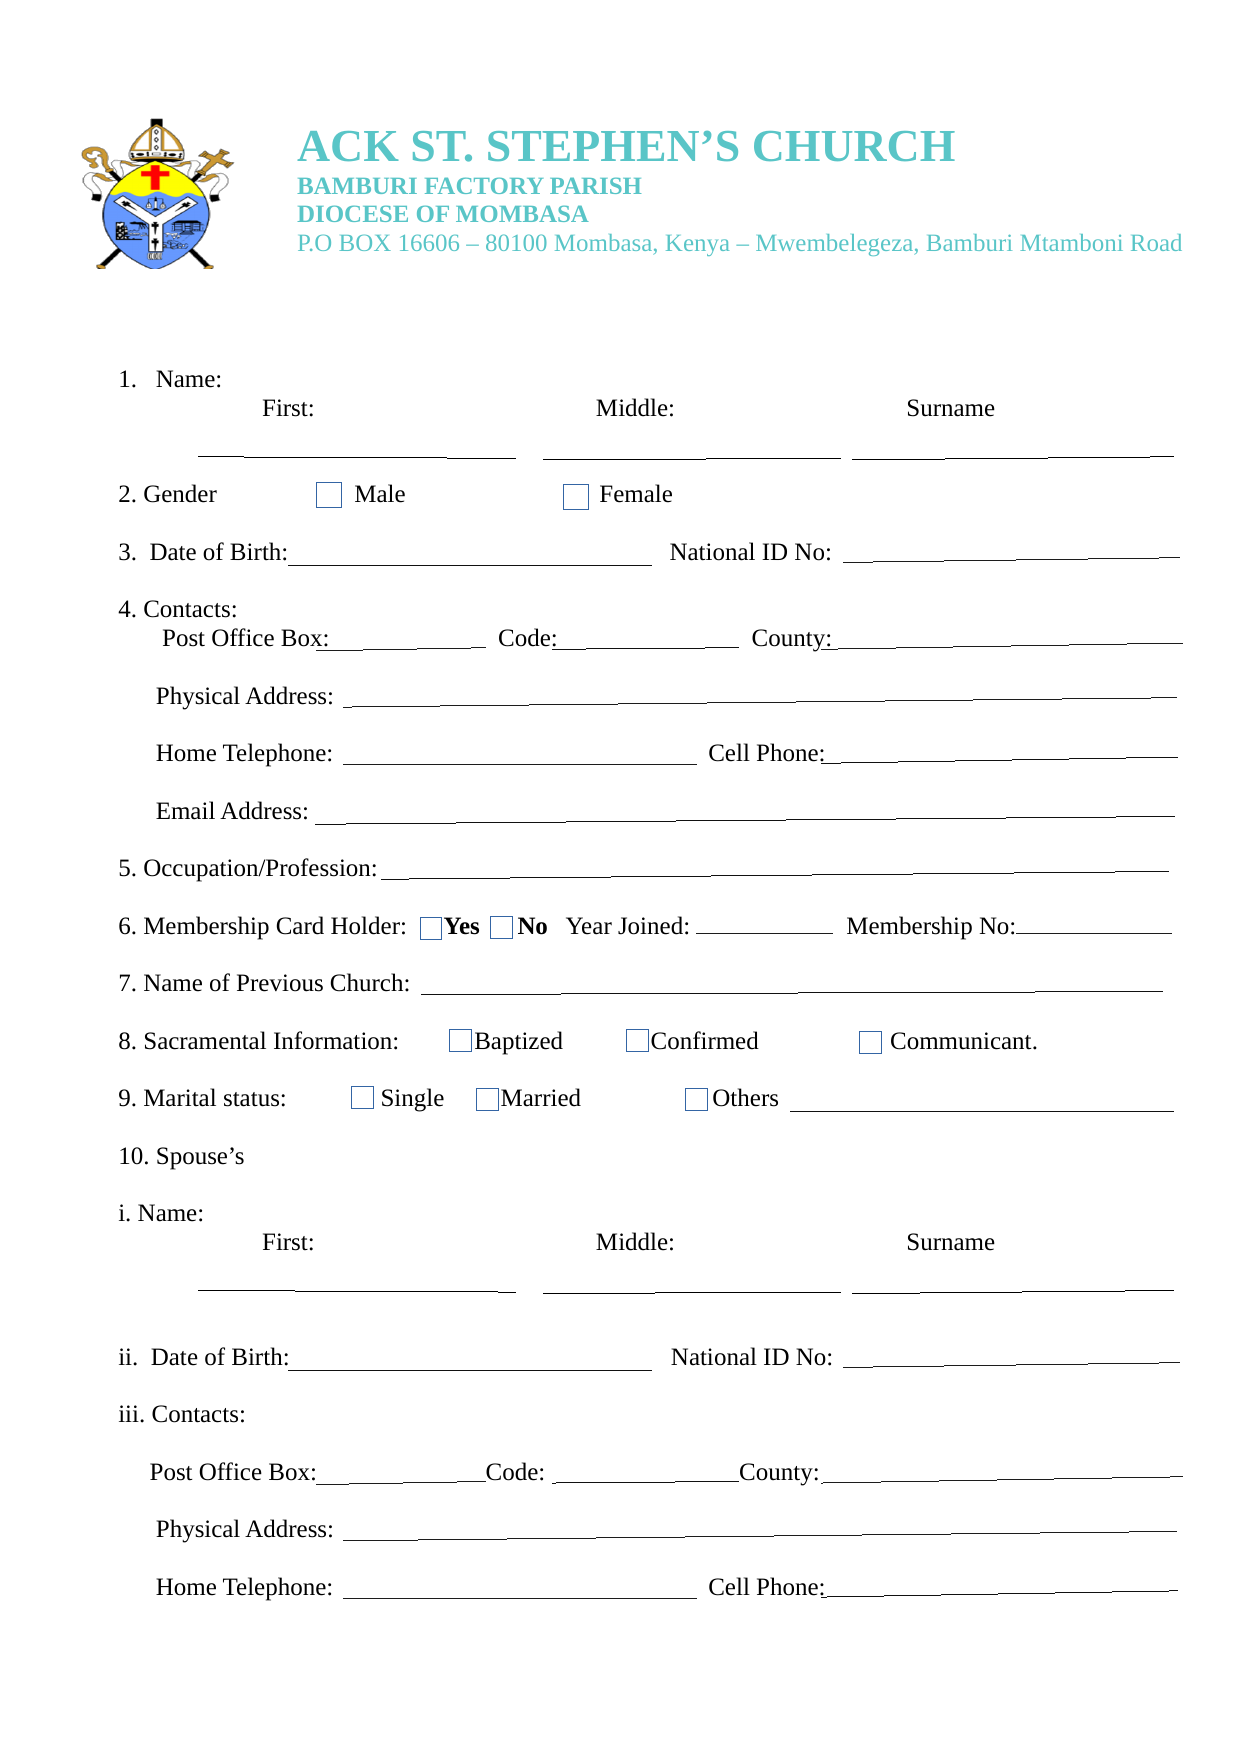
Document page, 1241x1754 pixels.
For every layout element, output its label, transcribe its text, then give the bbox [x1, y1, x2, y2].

text Physical Address: [118, 1514, 1122, 1543]
text 6. Membership Card Holder: Yes No Year Joined: Membership No: [118, 911, 1122, 939]
text Post Office Box: Code: County: [118, 1457, 1122, 1486]
text 4. Contacts: [118, 594, 1122, 623]
text 3. Date of Birth: National ID No: [118, 537, 1122, 566]
text 5. Occupation/Profession: [118, 853, 1122, 882]
text 1. Name: [118, 364, 1122, 393]
text Post Office Box: Code: County: [118, 623, 1122, 652]
text 8. Sacramental Information: Baptized Confirmed Communicant. [118, 1026, 1122, 1054]
text ii. Date of Birth: National ID No: [118, 1342, 1122, 1371]
text 10. Spouse’s [118, 1141, 1122, 1169]
text First: Middle: Surname [118, 1227, 1122, 1256]
text Email Address: [118, 796, 1122, 824]
text i. Name: [118, 1198, 1122, 1227]
text Home Telephone: Cell Phone: [118, 738, 1122, 767]
text 7. Name of Previous Church: [118, 968, 1122, 997]
text First: Middle: Surname [118, 393, 1122, 422]
text 2. Gender Male Female [118, 479, 1122, 508]
text Home Telephone: Cell Phone: [118, 1572, 1122, 1601]
text Physical Address: [118, 681, 1122, 709]
text iii. Contacts: [118, 1399, 1122, 1428]
picture [34, 118, 282, 269]
text 9. Marital status: Single Married Others [118, 1083, 1122, 1112]
